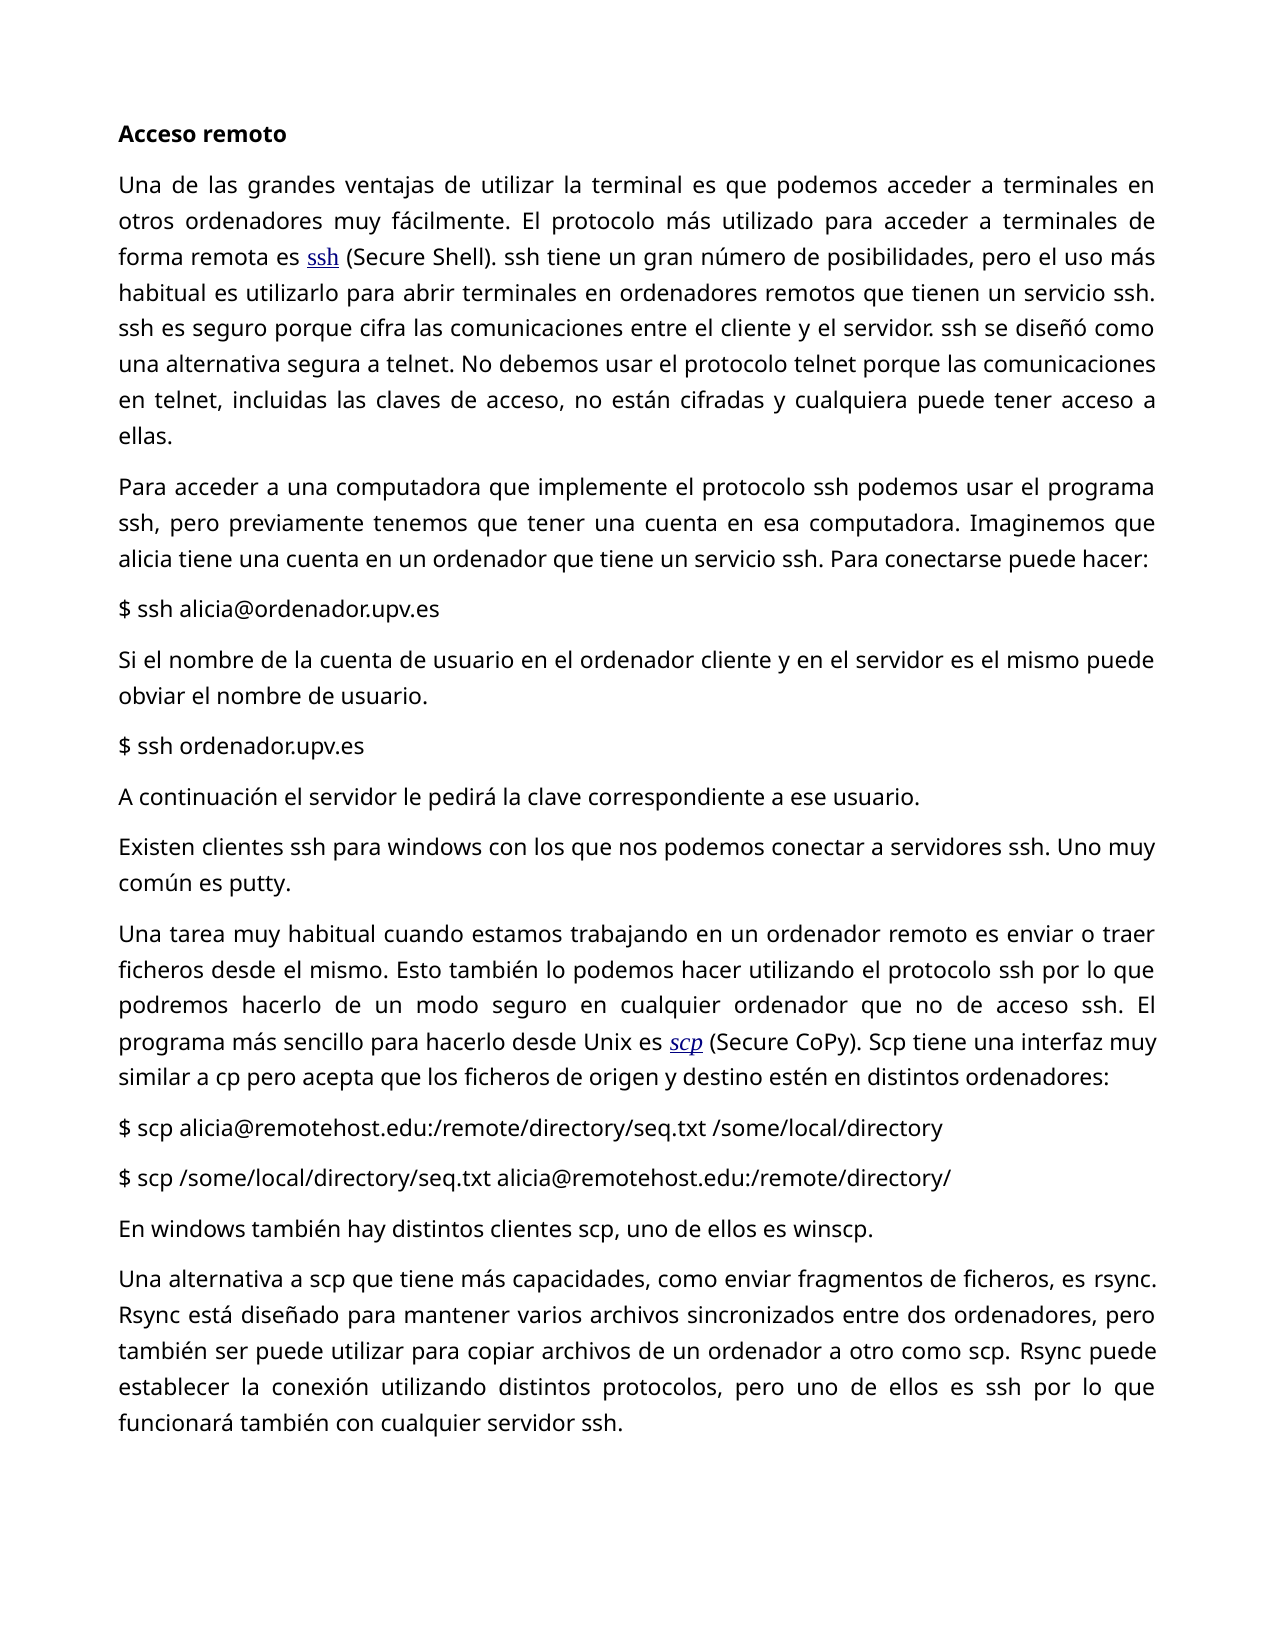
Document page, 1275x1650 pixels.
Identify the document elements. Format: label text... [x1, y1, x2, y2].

text $ scp alicia@remotehost.edu:/remote/directory/seq.txt /some/local/directory [118, 1112, 1157, 1143]
text Existen clientes ssh para windows con los que nos podemos conectar a servidores ssh. Uno muy común es putty. [118, 831, 1157, 898]
text En windows también hay distintos clientes scp, uno de ellos es winscp. [118, 1213, 1157, 1244]
text $ scp /some/local/directory/seq.txt alicia@remotehost.edu:/remote/directory/ [118, 1162, 1157, 1194]
text A continuación el servidor le pedirá la clave correspondiente a ese usuario. [118, 781, 1157, 812]
text Si el nombre de la cuenta de usuario en el ordenador cliente y en el servidor es el mismo puede obviar el nombre de usuario. [118, 644, 1157, 711]
text Una tarea muy habitual cuando estamos trabajando en un ordenador remoto es enviar o traer ficheros desde el mismo. Esto también lo podemos hacer utilizando el protocolo ssh por lo que podremos hacerlo de un modo seguro en cualquier ordenador que no de acceso ssh. El programa más sencillo para hacerlo desde Unix es scp (Secure CoPy). Scp tiene una interfaz muy similar a cp pero acepta que los ficheros de origen y destino estén en distintos ordenadores: [118, 918, 1157, 1093]
text Acceso remoto [118, 118, 1157, 149]
text $ ssh alicia@ordenador.upv.es [118, 593, 1157, 624]
text Para acceder a una computadora que implemente el protocolo ssh podemos usar el programa ssh, pero previamente tenemos que tener una cuenta en esa computadora. Imaginemos que alicia tiene una cuenta en un ordenador que tiene un servicio ssh. Para conectarse puede hacer: [118, 471, 1157, 574]
text $ ssh ordenador.upv.es [118, 730, 1157, 761]
text Una alternativa a scp que tiene más capacidades, como enviar fragmentos de ficheros, es rsync. Rsync está diseñado para mantener varios archivos sincronizados entre dos ordenadores, pero también ser puede utilizar para copiar archivos de un ordenador a otro como scp. Rsync puede establecer la conexión utilizando distintos protocolos, pero uno de ellos es ssh por lo que funcionará también con cualquier servidor ssh. [118, 1263, 1157, 1438]
text Una de las grandes ventajas de utilizar la terminal es que podemos acceder a terminales en otros ordenadores muy fácilmente. El protocolo más utilizado para acceder a terminales de forma remota es ssh (Secure Shell). ssh tiene un gran número de posibilidades, pero el uso más habitual es utilizarlo para abrir terminales en ordenadores remotos que tienen un servicio ssh. ssh es seguro porque cifra las comunicaciones entre el cliente y el servidor. ssh se diseñó como una alternativa segura a telnet. No debemos usar el protocolo telnet porque las comunicaciones en telnet, incluidas las claves de acceso, no están cifradas y cualquiera puede tener acceso a ellas. [118, 169, 1157, 451]
